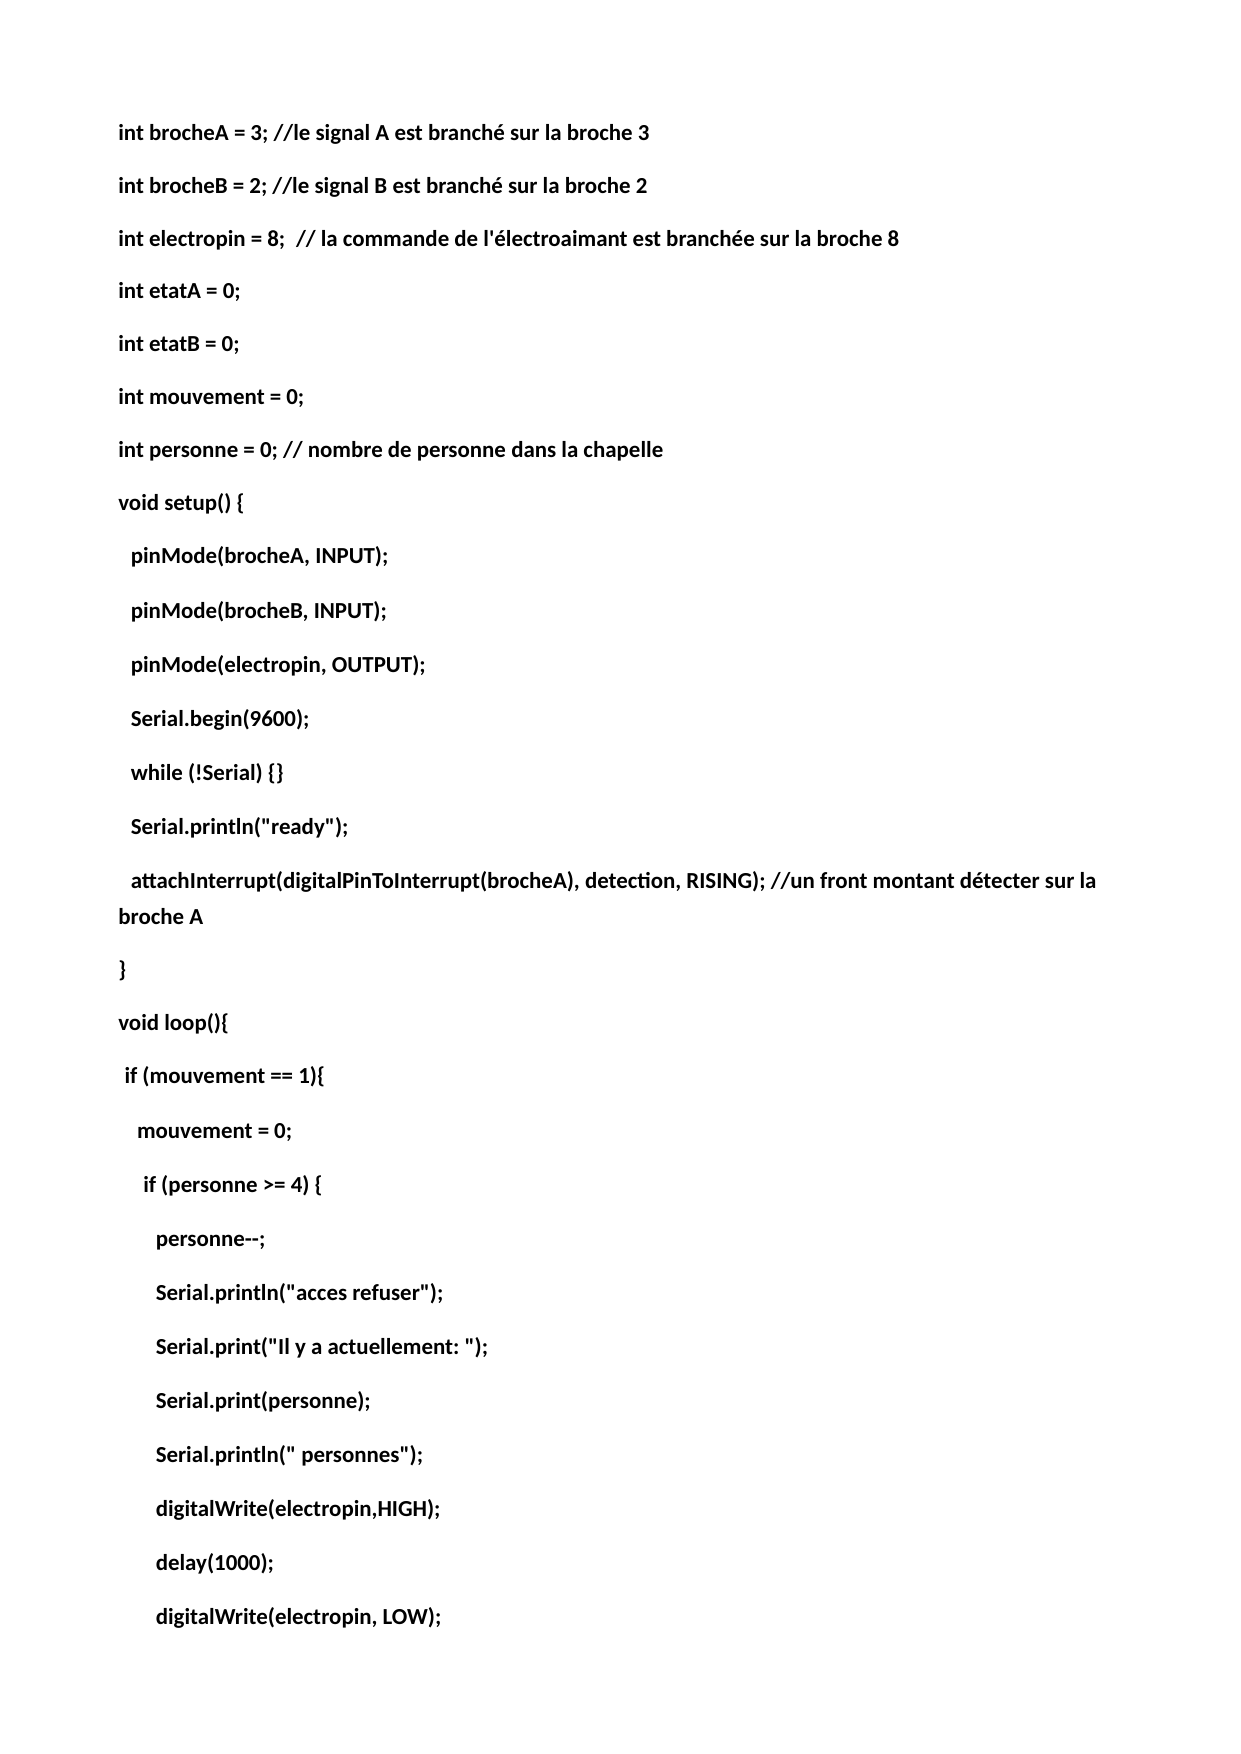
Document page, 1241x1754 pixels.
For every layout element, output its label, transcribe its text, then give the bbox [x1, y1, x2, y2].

text personne--; [118, 1223, 1122, 1252]
text int personne = 0; // nombre de personne dans la chapelle [118, 435, 1122, 463]
text pinMode(brocheB, INPUT); [118, 595, 1122, 624]
text Serial.println(" personnes"); [118, 1439, 1122, 1468]
text while (!Serial) {} [118, 757, 1122, 786]
text Serial.println("ready"); [118, 811, 1122, 840]
text int etatA = 0; [118, 277, 1122, 304]
text pinMode(electropin, OUTPUT); [118, 649, 1122, 678]
text } [118, 955, 1122, 983]
text Serial.println("acces refuser"); [118, 1277, 1122, 1306]
text attachInterrupt(digitalPinToInterrupt(brocheA), detection, RISING); //un front montant détecter sur la broche A [118, 865, 1122, 930]
text digitalWrite(electropin, LOW); [118, 1601, 1122, 1630]
text void setup() { [118, 488, 1122, 516]
text delay(1000); [118, 1547, 1122, 1576]
text int brocheB = 2; //le signal B est branché sur la broche 2 [118, 171, 1122, 199]
text int mouvement = 0; [118, 382, 1122, 410]
text Serial.print("Il y a actuellement: "); [118, 1331, 1122, 1360]
text int brocheA = 3; //le signal A est branché sur la broche 3 [118, 118, 1122, 146]
text int etatB = 0; [118, 329, 1122, 357]
text int electropin = 8; // la commande de l'électroaimant est branchée sur la broche 8 [118, 224, 1122, 252]
text void loop(){ [118, 1008, 1122, 1036]
text Serial.print(personne); [118, 1385, 1122, 1414]
text digitalWrite(electropin,HIGH); [118, 1493, 1122, 1522]
text mouvement = 0; [118, 1115, 1122, 1144]
text Serial.begin(9600); [118, 703, 1122, 732]
text if (mouvement == 1){ [118, 1061, 1122, 1090]
text pinMode(brocheA, INPUT); [118, 541, 1122, 570]
text if (personne >= 4) { [118, 1169, 1122, 1198]
